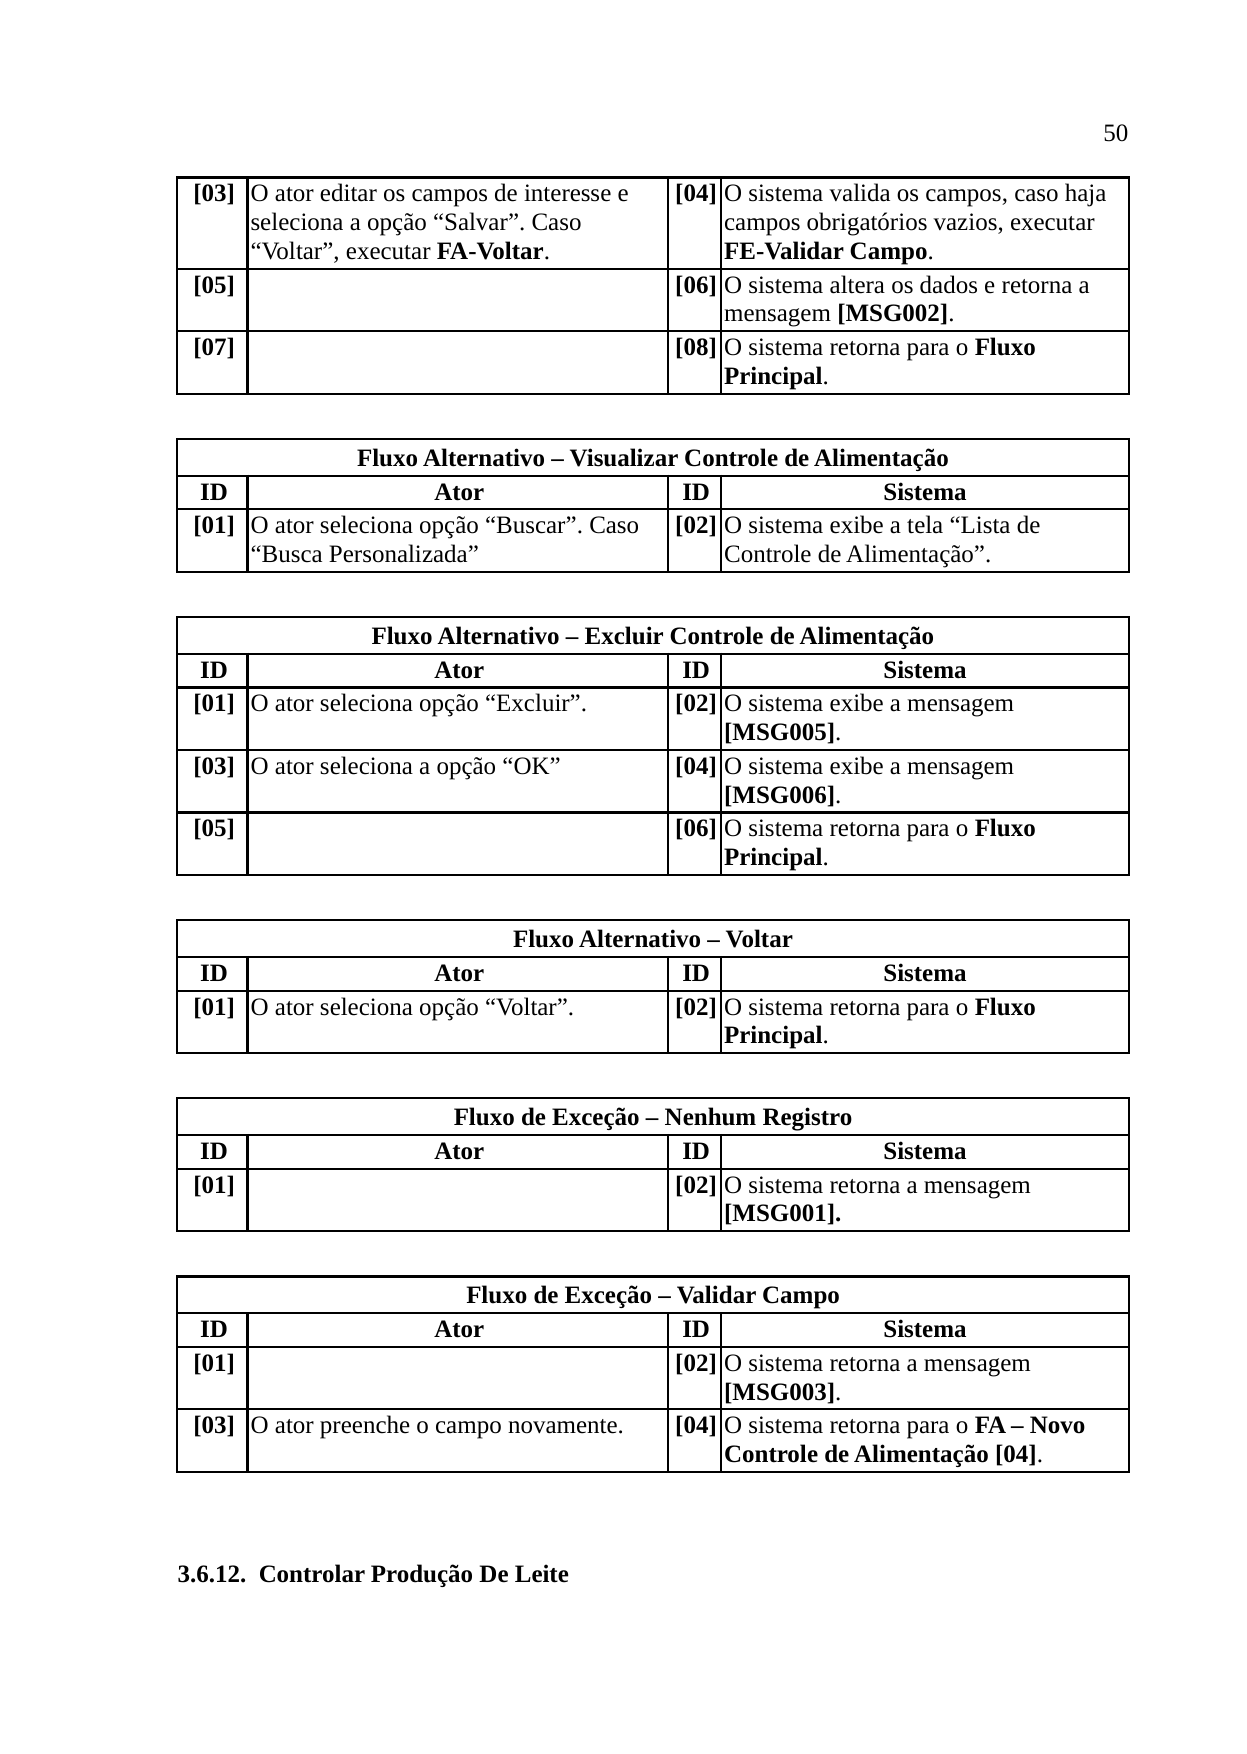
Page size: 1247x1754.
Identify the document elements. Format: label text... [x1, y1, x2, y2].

table_cell [04] [669, 751, 720, 811]
table_cell [03] [178, 1410, 246, 1471]
table_cell [06] [669, 270, 720, 330]
table_cell O sistema altera os dados e retorna a mensagem [MSG002]. [722, 270, 1128, 330]
table_cell [249, 814, 667, 874]
table_cell Sistema [722, 1314, 1128, 1346]
table_cell ID [178, 477, 246, 508]
table_cell ID [178, 655, 246, 686]
table_cell [01] [178, 689, 246, 749]
table_cell O ator seleciona opção “Voltar”. [249, 992, 667, 1052]
table_cell O sistema retorna a mensagem [MSG003]. [722, 1348, 1128, 1408]
table_cell O sistema retorna para o Fluxo Principal. [722, 992, 1128, 1052]
table_cell [02] [669, 1170, 720, 1230]
table_cell [03] [178, 751, 246, 811]
table_cell Sistema [722, 958, 1128, 989]
table_cell [02] [669, 992, 720, 1052]
table_cell O sistema valida os campos, caso haja campos obrigatórios vazios, executar FE-Validar Campo. [722, 179, 1128, 268]
table_cell [04] [669, 179, 720, 268]
table_cell Sistema [722, 655, 1128, 686]
table_cell [05] [178, 814, 246, 874]
table_cell O ator seleciona a opção “OK” [249, 751, 667, 811]
table_cell Ator [249, 1136, 667, 1168]
table_cell [249, 1348, 667, 1408]
table_cell [08] [669, 332, 720, 393]
table_cell O sistema retorna a mensagem [MSG001]. [722, 1170, 1128, 1230]
table_cell [01] [178, 992, 246, 1052]
table_cell O ator editar os campos de interesse e seleciona a opção “Salvar”. Caso “Voltar”, executar FA-Voltar. [249, 179, 667, 268]
table_cell [01] [178, 510, 246, 571]
table_cell [249, 332, 667, 393]
table_cell O sistema exibe a tela “Lista de Controle de Alimentação”. [722, 510, 1128, 571]
table_header Fluxo Alternativo – Voltar [178, 921, 1128, 956]
table_cell [02] [669, 689, 720, 749]
table_cell ID [669, 958, 720, 989]
table_cell [02] [669, 1348, 720, 1408]
table_cell [249, 1170, 667, 1230]
table_header Fluxo Alternativo – Excluir Controle de Alimentação [178, 618, 1128, 653]
table_cell [04] [669, 1410, 720, 1471]
table_cell O sistema retorna para o Fluxo Principal. [722, 814, 1128, 874]
table_header Fluxo de Exceção – Validar Campo [178, 1278, 1128, 1312]
table_header Fluxo Alternativo – Visualizar Controle de Alimentação [178, 440, 1128, 474]
table_cell ID [669, 477, 720, 508]
table_cell Sistema [722, 1136, 1128, 1168]
table_cell Ator [249, 958, 667, 989]
table_cell [06] [669, 814, 720, 874]
table_cell O ator seleciona opção “Buscar”. Caso “Busca Personalizada” [249, 510, 667, 571]
table_cell [01] [178, 1170, 246, 1230]
table_cell [01] [178, 1348, 246, 1408]
table_cell [07] [178, 332, 246, 393]
table_cell Ator [249, 655, 667, 686]
table_cell O ator preenche o campo novamente. [249, 1410, 667, 1471]
table_cell Ator [249, 477, 667, 508]
table_cell O sistema retorna para o FA – Novo Controle de Alimentação [04]. [722, 1410, 1128, 1471]
table_cell ID [669, 1314, 720, 1346]
table_cell ID [669, 655, 720, 686]
table_cell ID [178, 1314, 246, 1346]
table_cell ID [669, 1136, 720, 1168]
table_cell O ator seleciona opção “Excluir”. [249, 689, 667, 749]
table_cell O sistema exibe a mensagem [MSG006]. [722, 751, 1128, 811]
table_cell O sistema exibe a mensagem [MSG005]. [722, 689, 1128, 749]
table_cell [249, 270, 667, 330]
table_cell [03] [178, 179, 246, 268]
table_cell O sistema retorna para o Fluxo Principal. [722, 332, 1128, 393]
table_cell ID [178, 1136, 246, 1168]
table_cell [02] [669, 510, 720, 571]
subtitle Controlar Produção de Leite [177, 1559, 1128, 1588]
table_cell ID [178, 958, 246, 989]
table_cell Ator [249, 1314, 667, 1346]
table_cell [05] [178, 270, 246, 330]
table_cell Sistema [722, 477, 1128, 508]
table_header Fluxo de Exceção – Nenhum Registro [178, 1099, 1128, 1134]
